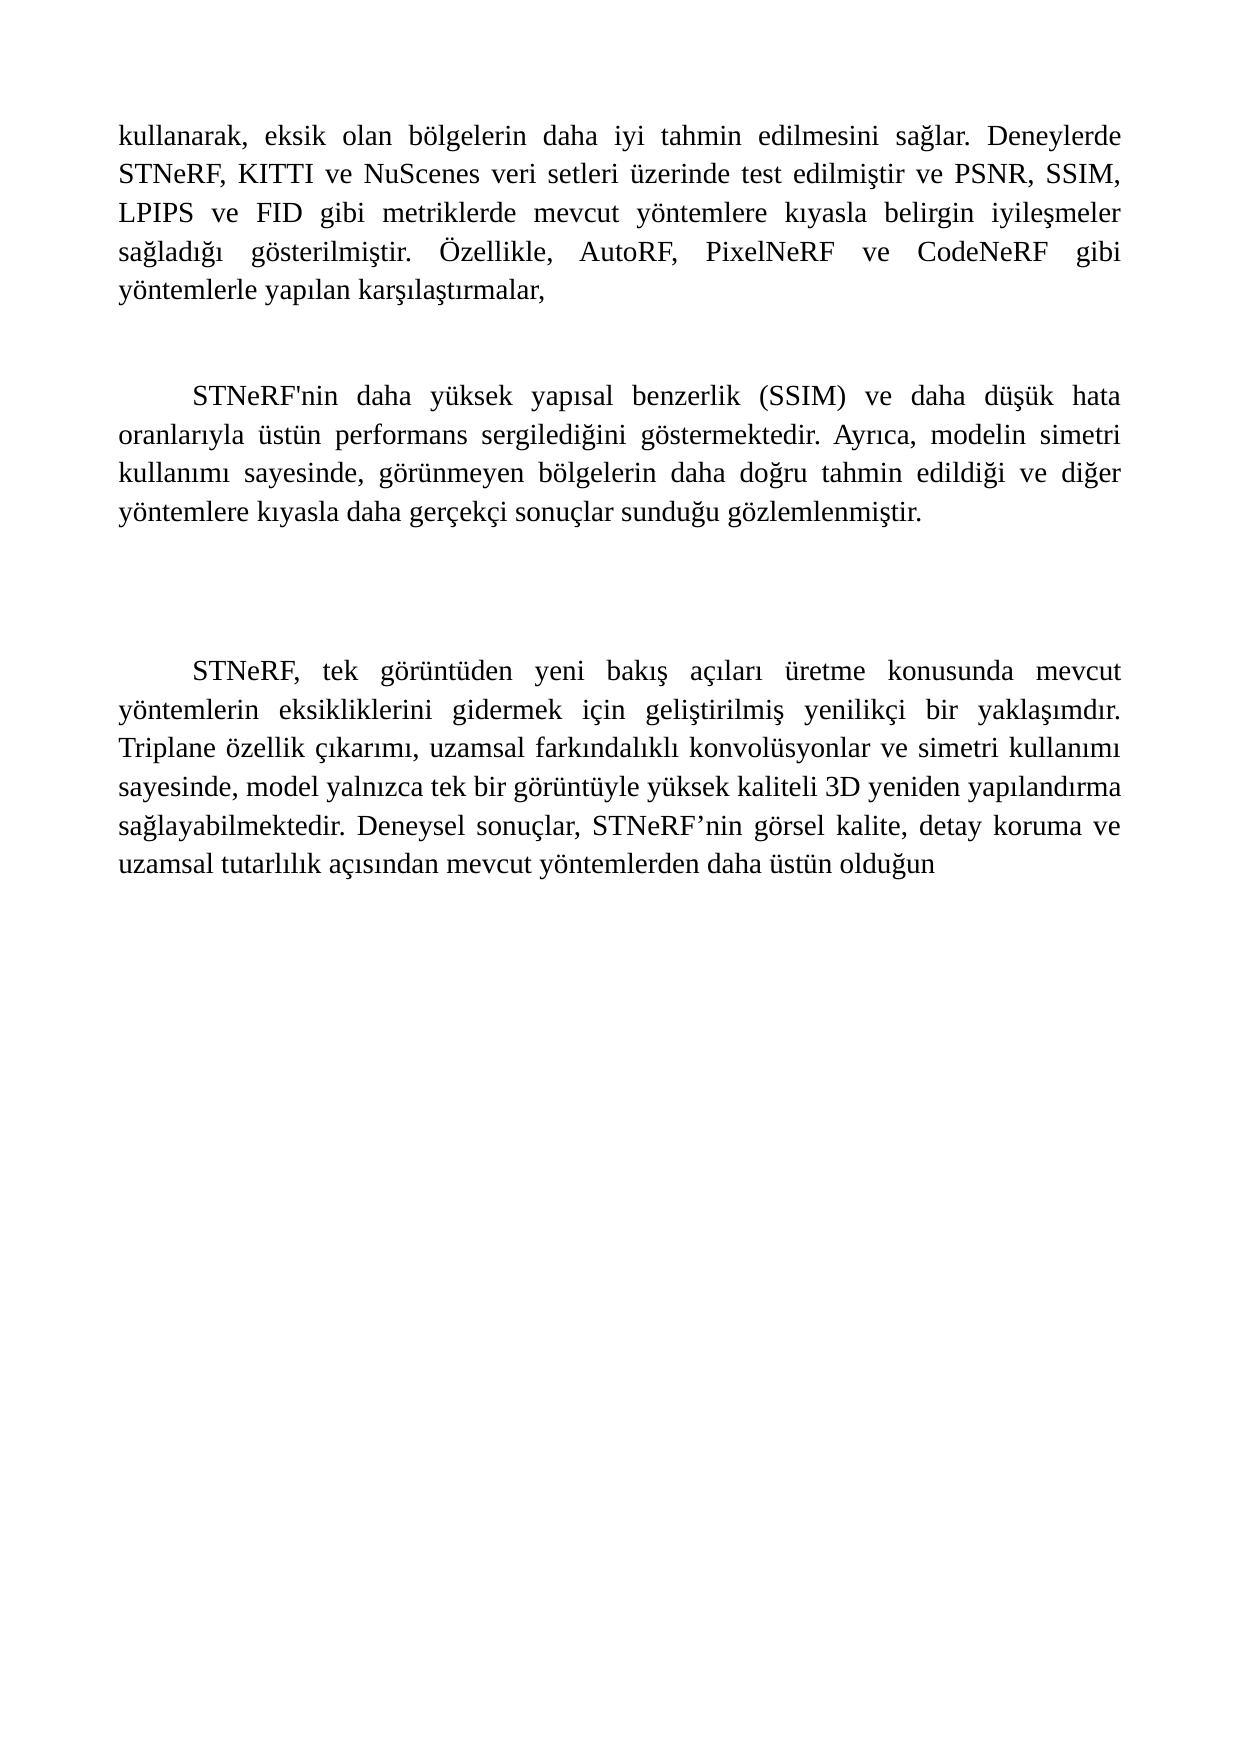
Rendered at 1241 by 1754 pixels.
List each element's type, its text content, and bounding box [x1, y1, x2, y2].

text STNeRF'nin daha yüksek yapısal benzerlik (SSIM) ve daha düşük hata oranlarıyla üstün performans sergilediğini göstermektedir. Ayrıca, modelin simetri kullanımı sayesinde, görünmeyen bölgelerin daha doğru tahmin edildiği ve diğer yöntemlere kıyasla daha gerçekçi sonuçlar sunduğu gözlemlenmiştir. [118, 378, 1122, 528]
text kullanarak, eksik olan bölgelerin daha iyi tahmin edilmesini sağlar. Deneylerde STNeRF, KITTI ve NuScenes veri setleri üzerinde test edilmiştir ve PSNR, SSIM, LPIPS ve FID gibi metriklerde mevcut yöntemlere kıyasla belirgin iyileşmeler sağladığı gösterilmiştir. Özellikle, AutoRF, PixelNeRF ve CodeNeRF gibi yöntemlerle yapılan karşılaştırmalar, [118, 118, 1122, 306]
text STNeRF, tek görüntüden yeni bakış açıları üretme konusunda mevcut yöntemlerin eksikliklerini gidermek için geliştirilmiş yenilikçi bir yaklaşımdır. Triplane özellik çıkarımı, uzamsal farkındalıklı konvolüsyonlar ve simetri kullanımı sayesinde, model yalnızca tek bir görüntüyle yüksek kaliteli 3D yeniden yapılandırma sağlayabilmektedir. Deneysel sonuçlar, STNeRF’nin görsel kalite, detay koruma ve uzamsal tutarlılık açısından mevcut yöntemlerden daha üstün olduğun [118, 653, 1122, 880]
